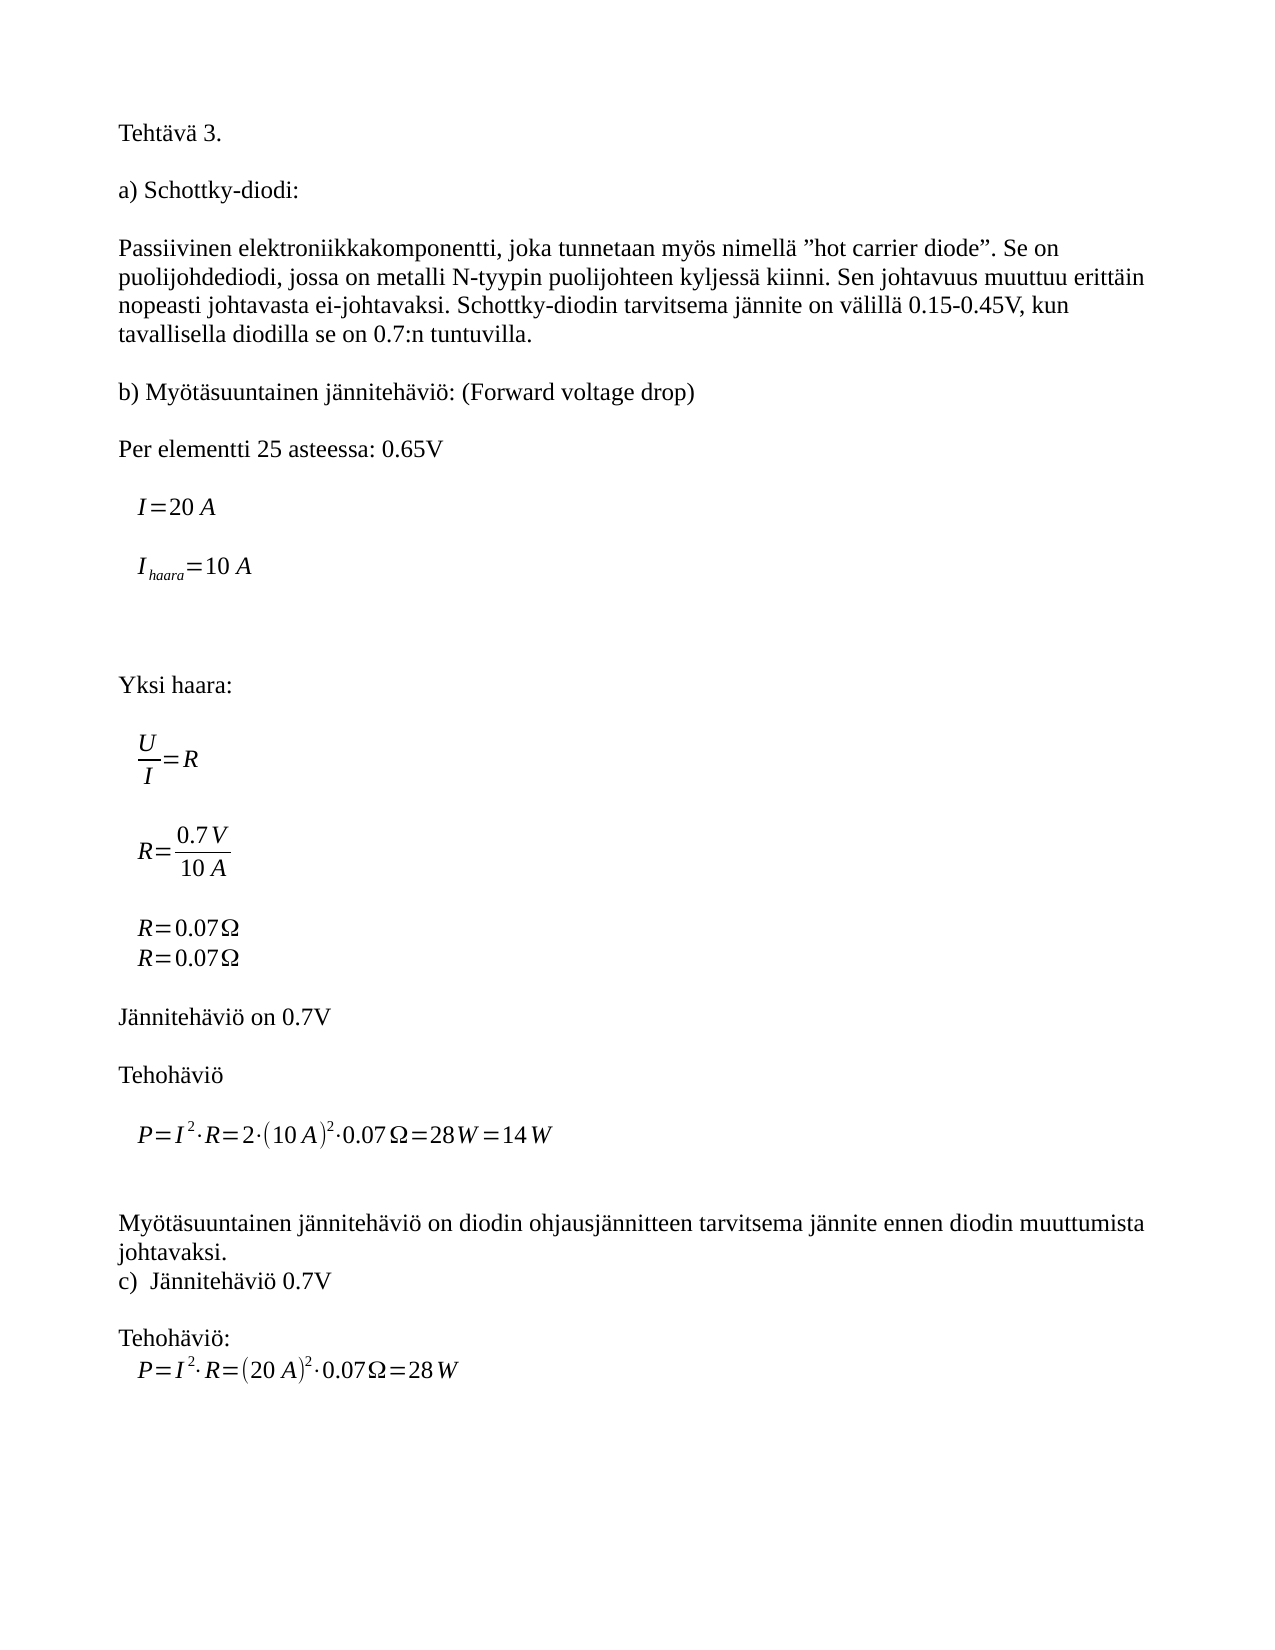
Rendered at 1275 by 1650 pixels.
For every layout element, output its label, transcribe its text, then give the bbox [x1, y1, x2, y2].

text c) Jännitehäviö 0.7V [118, 1266, 1157, 1295]
text Passiivinen elektroniikkakomponentti, joka tunnetaan myös nimellä ”hot carrier diode”. Se on puolijohdediodi, jossa on metalli N-tyypin puolijohteen kyljessä kiinni. Sen johtavuus muuttuu erittäin nopeasti johtavasta ei-johtavaksi. Schottky-diodin tarvitsema jännite on välillä 0.15-0.45V, kun tavallisella diodilla se on 0.7:n tuntuvilla. [118, 233, 1157, 348]
text b) Myötäsuuntainen jännitehäviö: (Forward voltage drop) [118, 377, 1157, 406]
text Tehohäviö [118, 1060, 1157, 1088]
text Tehohäviö: [118, 1323, 1157, 1352]
text Jännitehäviö on 0.7V [118, 1002, 1157, 1031]
text Yksi haara: [118, 671, 1157, 699]
text Myötäsuuntainen jännitehäviö on diodin ohjausjännitteen tarvitsema jännite ennen diodin muuttumista johtavaksi. [118, 1208, 1157, 1266]
text Per elementti 25 asteessa: 0.65V [118, 434, 1157, 463]
text a) Schottky-diodi: [118, 176, 1157, 204]
text Tehtävä 3. [118, 118, 1157, 147]
